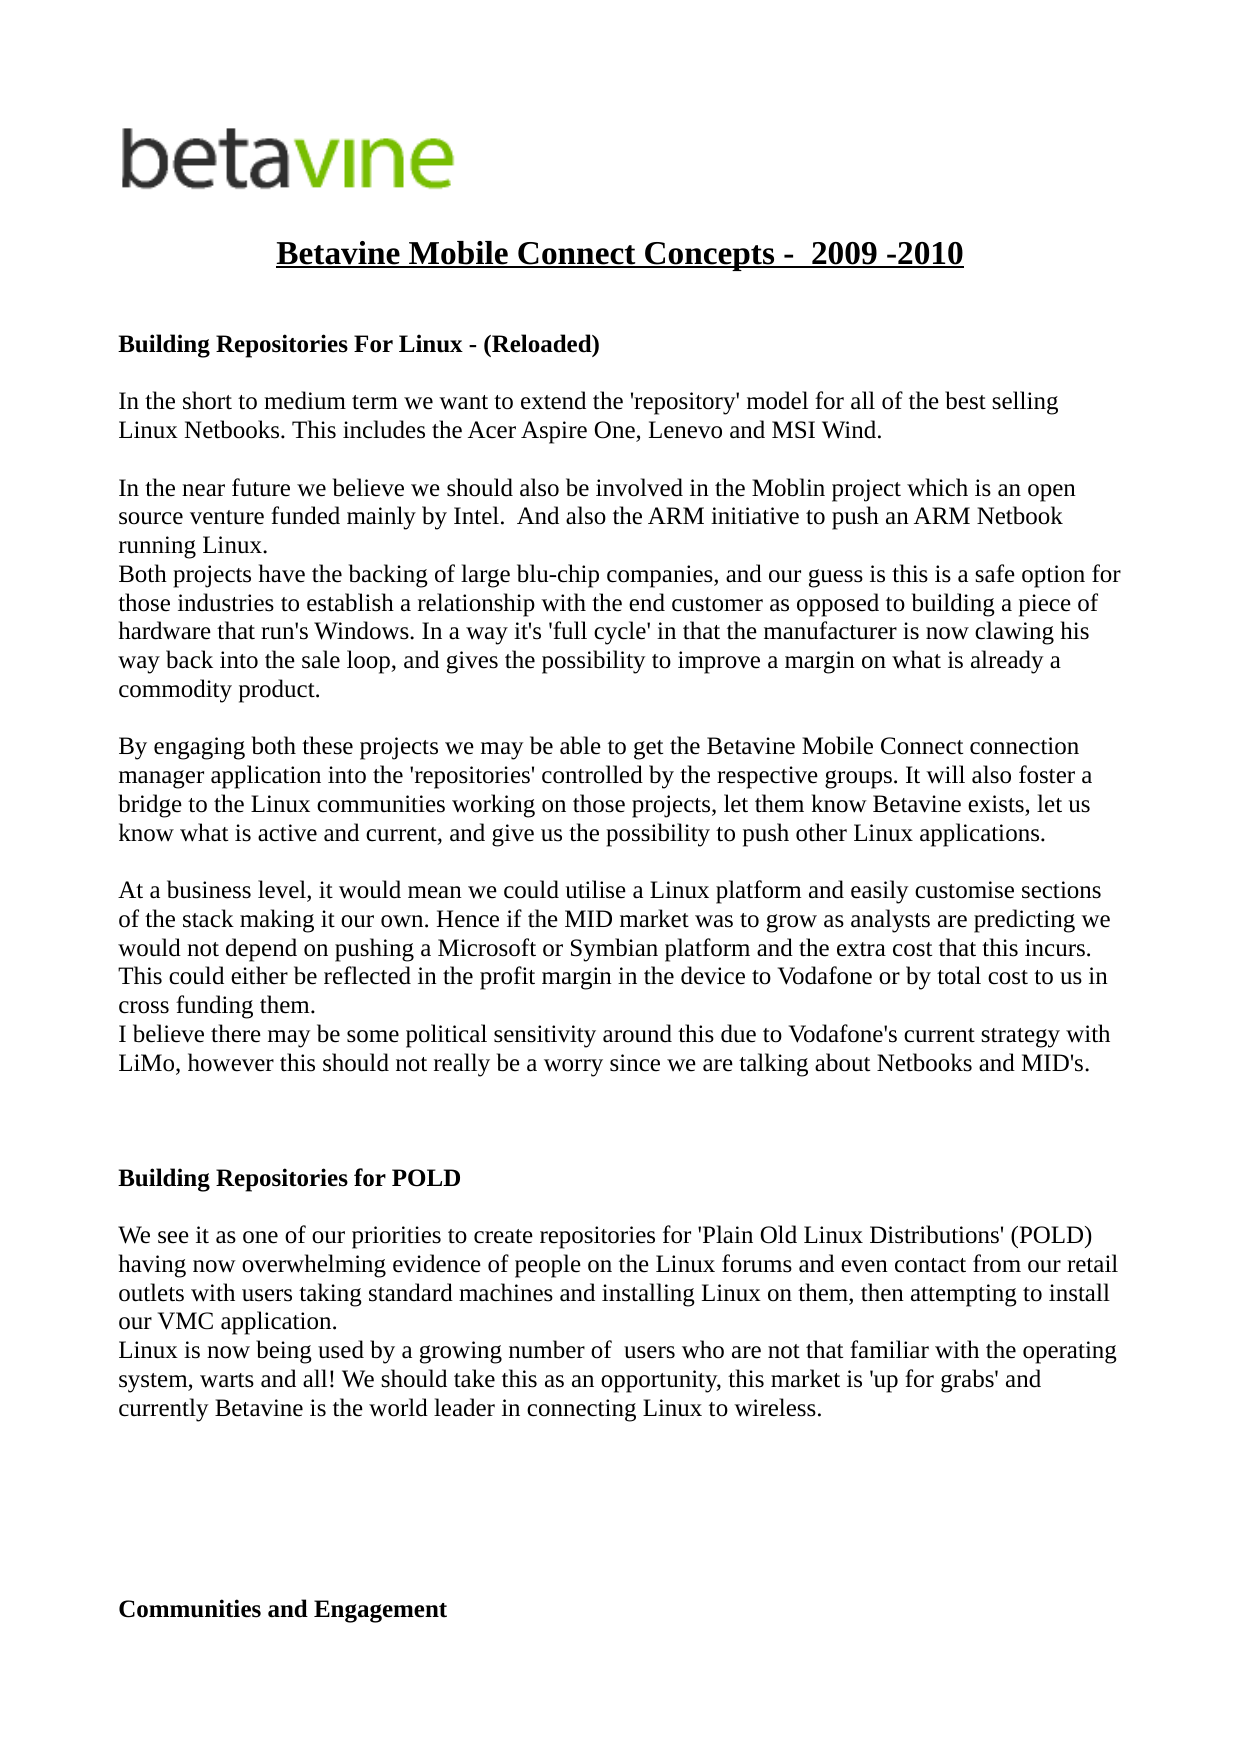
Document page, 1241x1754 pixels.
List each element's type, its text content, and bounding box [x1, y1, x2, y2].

text At a business level, it would mean we could utilise a Linux platform and easily customise sections of the stack making it our own. Hence if the MID market was to grow as analysts are predicting we would not depend on pushing a Microsoft or Symbian platform and the extra cost that this incurs. This could either be reflected in the profit margin in the device to Vodafone or by total cost to us in cross funding them. [118, 875, 1122, 1019]
text We see it as one of our priorities to create repositories for 'Plain Old Linux Distributions' (POLD) having now overwhelming evidence of people on the Linux forums and even contact from our retail outlets with users taking standard machines and installing Linux on them, then attempting to install our VMC application. [118, 1220, 1122, 1335]
text Building Repositories For Linux - (Reloaded) [118, 329, 1122, 358]
text In the short to medium term we want to extend the 'repository' model for all of the best selling Linux Netbooks. This includes the Acer Aspire One, Lenevo and MSI Wind. [118, 386, 1122, 444]
text By engaging both these projects we may be able to get the Betavine Mobile Connect connection manager application into the 'repositories' controlled by the respective groups. It will also foster a bridge to the Linux communities working on those projects, let them know Betavine exists, let us know what is active and current, and give us the possibility to push other Linux applications. [118, 731, 1122, 846]
text Betavine Mobile Connect Concepts - 2009 -2010 [118, 233, 1122, 271]
picture [121, 127, 456, 196]
text Communities and Engagement [118, 1594, 1122, 1623]
text Both projects have the backing of large blu-chip companies, and our guess is this is a safe option for those industries to establish a relationship with the end customer as opposed to building a piece of hardware that run's Windows. In a way it's 'full cycle' in that the manufacturer is now clawing his way back into the sale loop, and gives the possibility to improve a margin on what is already a commodity product. [118, 559, 1122, 703]
text Building Repositories for POLD [118, 1163, 1122, 1191]
text In the near future we believe we should also be involved in the Moblin project which is an open source venture funded mainly by Intel. And also the ARM initiative to push an ARM Netbook running Linux. [118, 473, 1122, 559]
text Linux is now being used by a growing number of users who are not that familiar with the operating system, warts and all! We should take this as an opportunity, this market is 'up for grabs' and currently Betavine is the world leader in connecting Linux to wireless. [118, 1335, 1122, 1421]
text I believe there may be some political sensitivity around this due to Vodafone's current strategy with LiMo, however this should not really be a worry since we are talking about Netbooks and MID's. [118, 1019, 1122, 1076]
